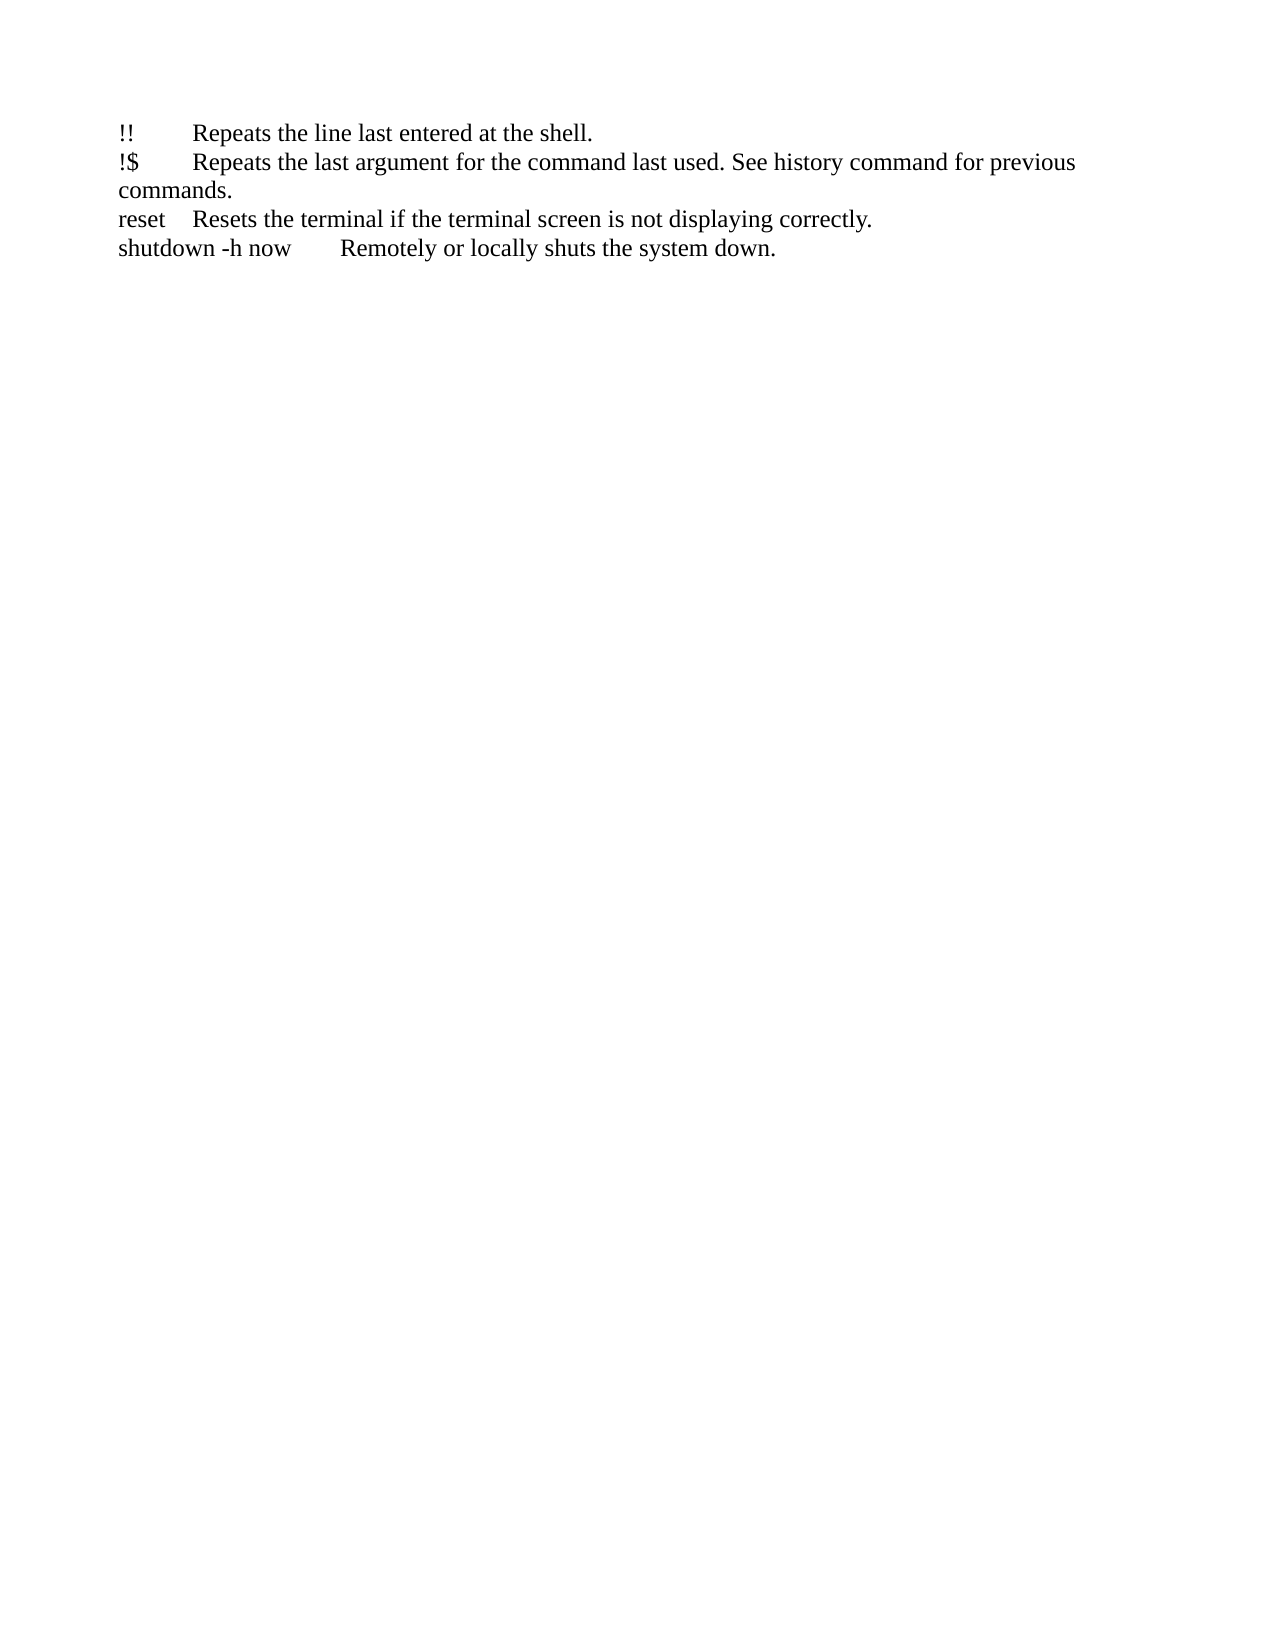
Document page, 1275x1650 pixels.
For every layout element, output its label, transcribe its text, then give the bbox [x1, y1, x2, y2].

text reset Resets the terminal if the terminal screen is not displaying correctly. [118, 204, 1157, 233]
text !! Repeats the line last entered at the shell. [118, 118, 1157, 147]
text shutdown -h now Remotely or locally shuts the system down. [118, 233, 1157, 262]
text !$ Repeats the last argument for the command last used. See history command for previous commands. [118, 147, 1157, 204]
